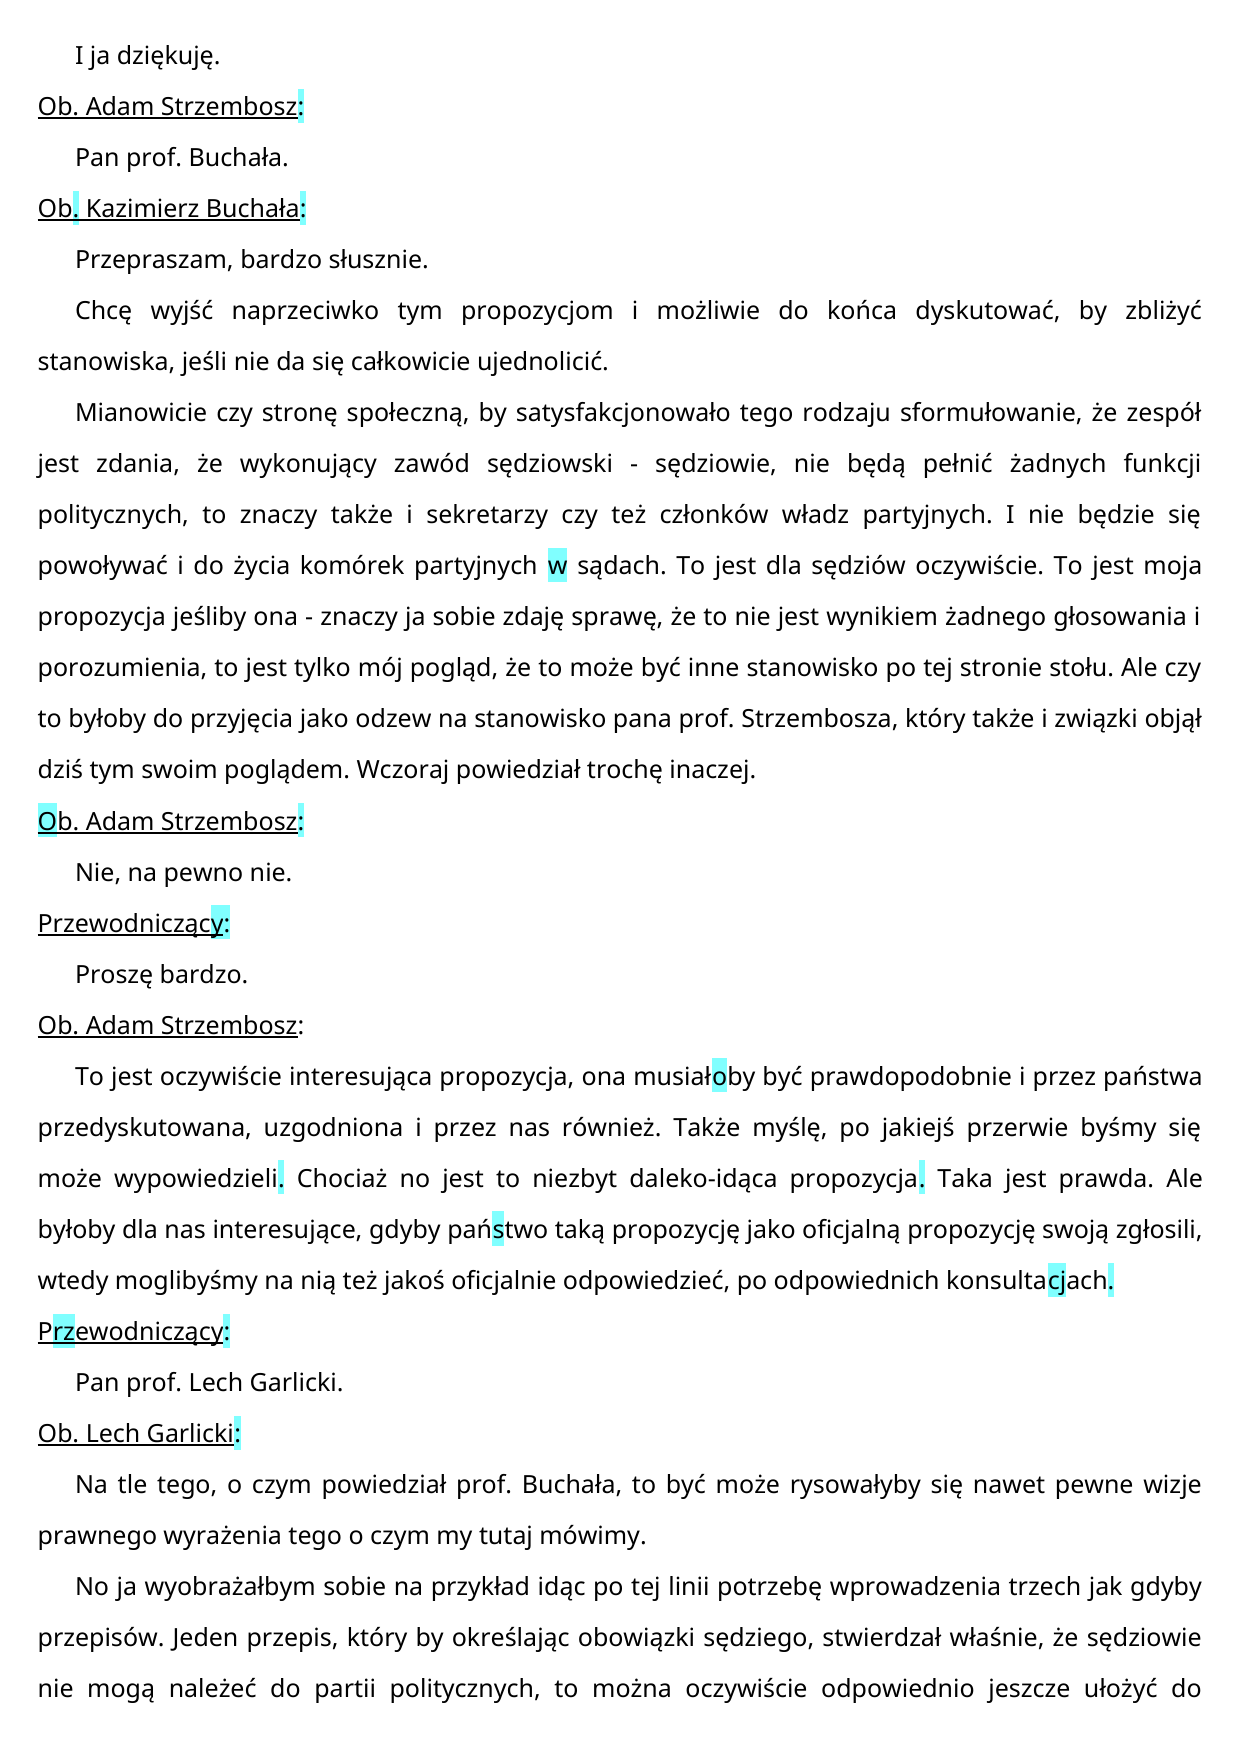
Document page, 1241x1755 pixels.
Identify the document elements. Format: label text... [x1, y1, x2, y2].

text Pan prof. Buchała. [37, 139, 1203, 174]
text Mianowicie czy stronę społeczną, by satysfakcjonowało tego rodzaju sformułowanie, że zespół jest zdania, że wykonujący zawód sędziowski - sędziowie, nie będą pełnić żadnych funkcji politycznych, to znaczy także i sekretarzy czy też członków władz partyjnych. I nie będzie się powoływać i do życia komórek partyjnych w sądach. To jest dla sędziów oczywiście. To jest moja propozycja jeśliby ona - znaczy ja sobie zdaję sprawę, że to nie jest wynikiem żadnego głosowania i porozumienia, to jest tylko mój pogląd, że to może być inne stanowisko po tej stronie stołu. Ale czy to byłoby do przyjęcia jako odzew na stanowisko pana prof. Strzembosza, który także i związki objął dziś tym swoim poglądem. Wczoraj powiedział trochę inaczej. [37, 395, 1203, 786]
text Przewodniczący: [37, 1313, 1203, 1348]
text Pan prof. Lech Garlicki. [37, 1364, 1203, 1399]
text Chcę wyjść naprzeciwko tym propozycjom i możliwie do końca dyskutować, by zbliżyć stanowiska, jeśli nie da się całkowicie ujednolicić. [37, 293, 1203, 378]
text Ob. Adam Strzembosz: [37, 1007, 1203, 1041]
text Ob. Adam Strzembosz: [37, 803, 1203, 837]
text No ja wyobrażałbym sobie na przykład idąc po tej linii potrzebę wprowadzenia trzech jak gdyby przepisów. Jeden przepis, który by określając obowiązki sędziego, stwierdzał właśnie, że sędziowie nie mogą należeć do partii politycznych, to można oczywiście odpowiednio jeszcze ułożyć do [37, 1569, 1203, 1705]
text Ob. Kazimierz Buchała: [37, 191, 1203, 225]
text Przepraszam, bardzo słusznie. [37, 242, 1203, 276]
text To jest oczywiście interesująca propozycja, ona musiałoby być prawdopodobnie i przez państwa przedyskutowana, uzgodniona i przez nas również. Także myślę, po jakiejś przerwie byśmy się może wypowiedzieli. Chociaż no jest to niezbyt daleko-idąca propozycja. Taka jest prawda. Ale byłoby dla nas interesujące, gdyby państwo taką propozycję jako oficjalną propozycję swoją zgłosili, wtedy moglibyśmy na nią też jakoś oficjalnie odpowiedzieć, po odpowiednich konsultacjach. [37, 1058, 1203, 1297]
text Na tle tego, o czym powiedział prof. Buchała, to być może rysowałyby się nawet pewne wizje prawnego wyrażenia tego o czym my tutaj mówimy. [37, 1467, 1203, 1552]
text I ja dziękuję. [37, 37, 1203, 72]
text Przewodniczący: [37, 905, 1203, 939]
text Ob. Adam Strzembosz: [37, 88, 1203, 123]
text Proszę bardzo. [37, 956, 1203, 990]
text Nie, na pewno nie. [37, 854, 1203, 888]
text Ob. Lech Garlicki: [37, 1416, 1203, 1450]
